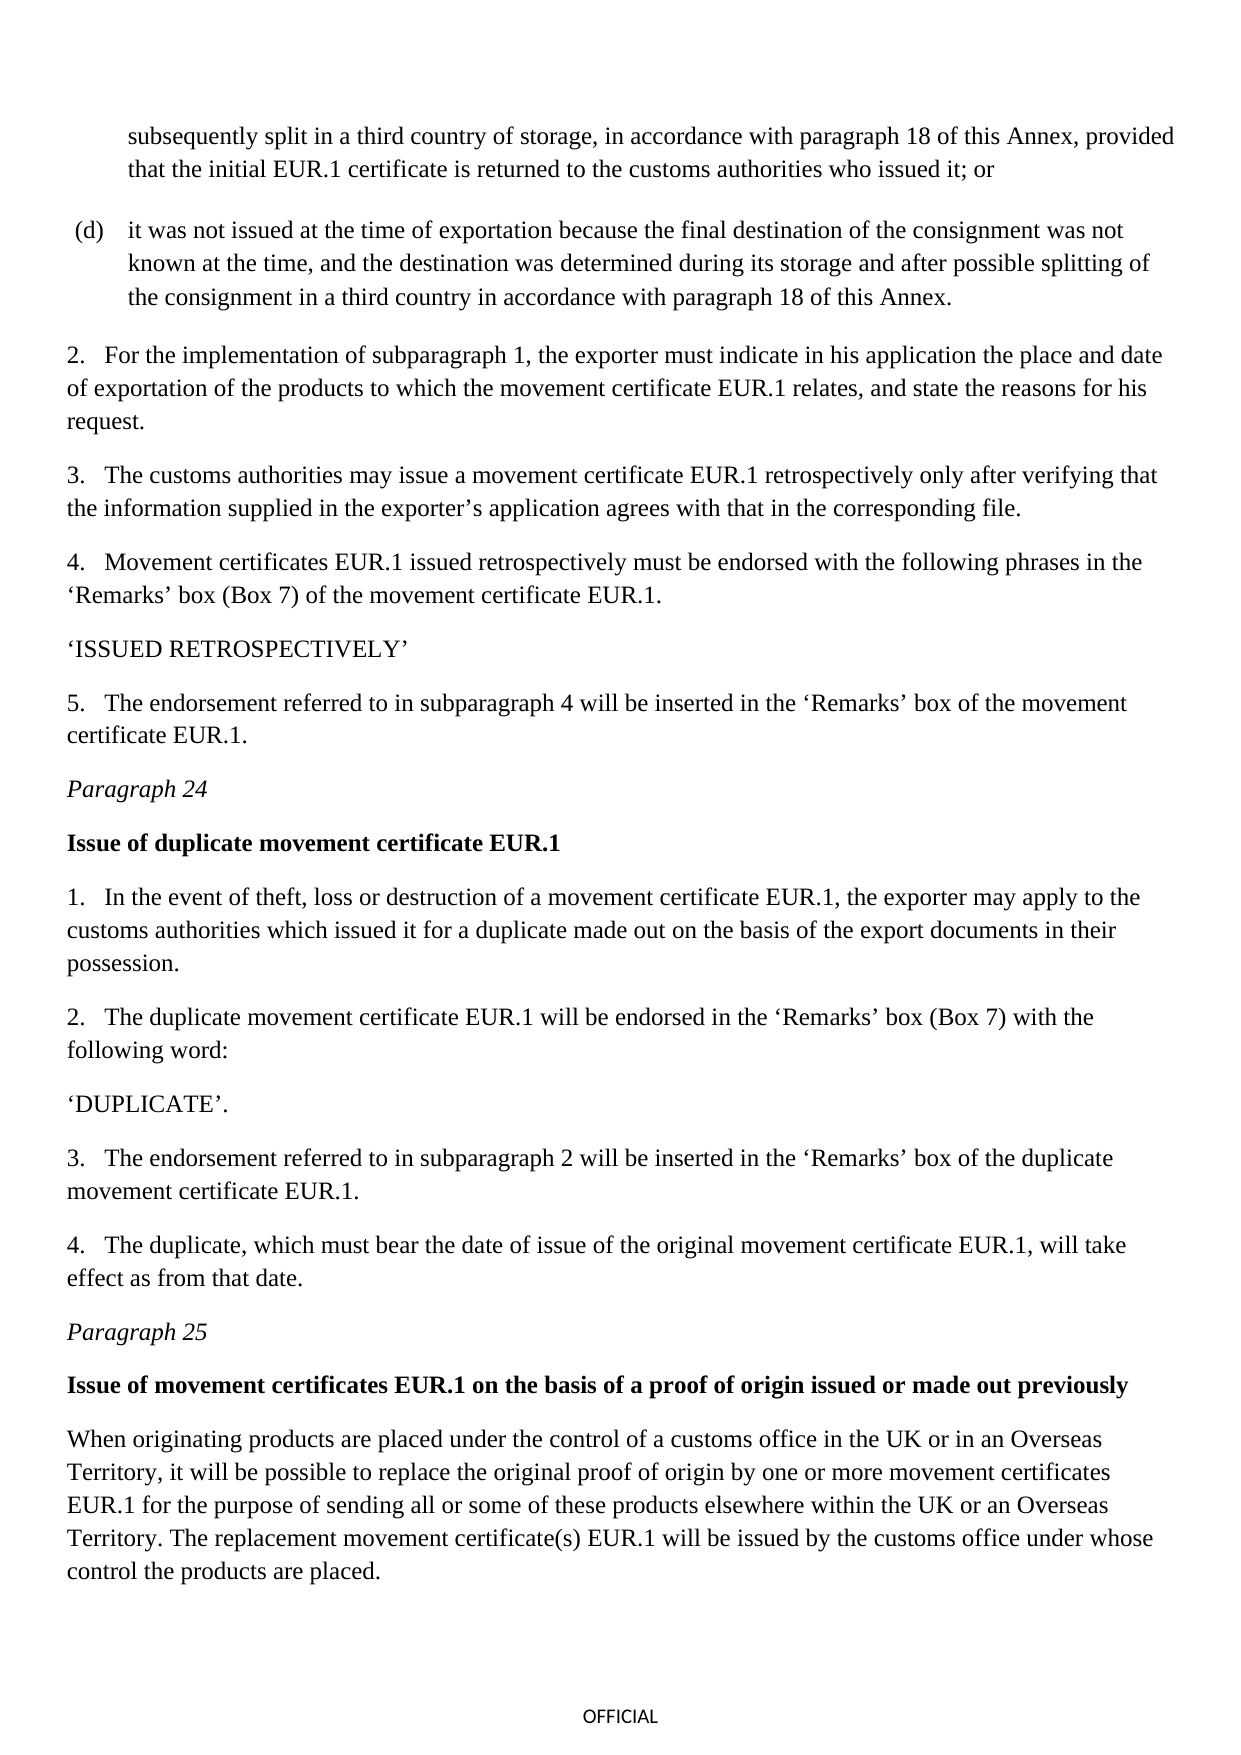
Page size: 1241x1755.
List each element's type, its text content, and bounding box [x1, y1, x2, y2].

text 2. For the implementation of subparagraph 1, the exporter must indicate in his application the place and date of exportation of the products to which the movement certificate EUR.1 relates, and state the reasons for his request. [67, 340, 1172, 435]
text 1. In the event of theft, loss or destruction of a movement certificate EUR.1, the exporter may apply to the customs authorities which issued it for a duplicate made out on the basis of the export documents in their possession. [67, 882, 1172, 977]
text 3. The customs authorities may issue a movement certificate EUR.1 retrospectively only after verifying that the information supplied in the exporter’s application agrees with that in the corresponding file. [67, 460, 1172, 522]
text ‘ISSUED RETROSPECTIVELY’ [67, 634, 1172, 662]
table_cell (c) [67, 118, 119, 211]
table_cell a movement certificate EUR.1 was issued at the time of exportation for a consignment which was subsequently split in a third country of storage, in accordance with paragraph 18 of this Annex, provided that the initial EUR.1 certificate is returned to the customs authorities who issued it; or [121, 118, 1182, 211]
text 3. The endorsement referred to in subparagraph 2 will be inserted in the ‘Remarks’ box of the duplicate movement certificate EUR.1. [67, 1143, 1172, 1204]
text Issue of movement certificates EUR.1 on the basis of a proof of origin issued or made out previously [67, 1370, 1172, 1399]
text 4. The duplicate, which must bear the date of issue of the original movement certificate EUR.1, will take effect as from that date. [67, 1230, 1172, 1291]
table_cell it was not issued at the time of exportation because the final destination of the consignment was not known at the time, and the destination was determined during its storage and after possible splitting of the consignment in a third country in accordance with paragraph 18 of this Annex. [121, 212, 1182, 338]
text Paragraph 24 [67, 774, 1172, 803]
text 4. Movement certificates EUR.1 issued retrospectively must be endorsed with the following phrases in the ‘Remarks’ box (Box 7) of the movement certificate EUR.1. [67, 547, 1172, 609]
text 2. The duplicate movement certificate EUR.1 will be endorsed in the ‘Remarks’ box (Box 7) with the following word: [67, 1002, 1172, 1064]
text Paragraph 25 [67, 1317, 1172, 1345]
text ‘DUPLICATE’. [67, 1089, 1172, 1118]
text When originating products are placed under the control of a customs office in the UK or in an Overseas Territory, it will be possible to replace the original proof of origin by one or more movement certificates EUR.1 for the purpose of sending all or some of these products elsewhere within the UK or an Overseas Territory. The replacement movement certificate(s) EUR.1 will be issued by the customs office under whose control the products are placed. [67, 1424, 1172, 1585]
table_cell (d) [67, 212, 119, 338]
text 5. The endorsement referred to in subparagraph 4 will be inserted in the ‘Remarks’ box of the movement certificate EUR.1. [67, 688, 1172, 749]
text Issue of duplicate movement certificate EUR.1 [67, 828, 1172, 857]
